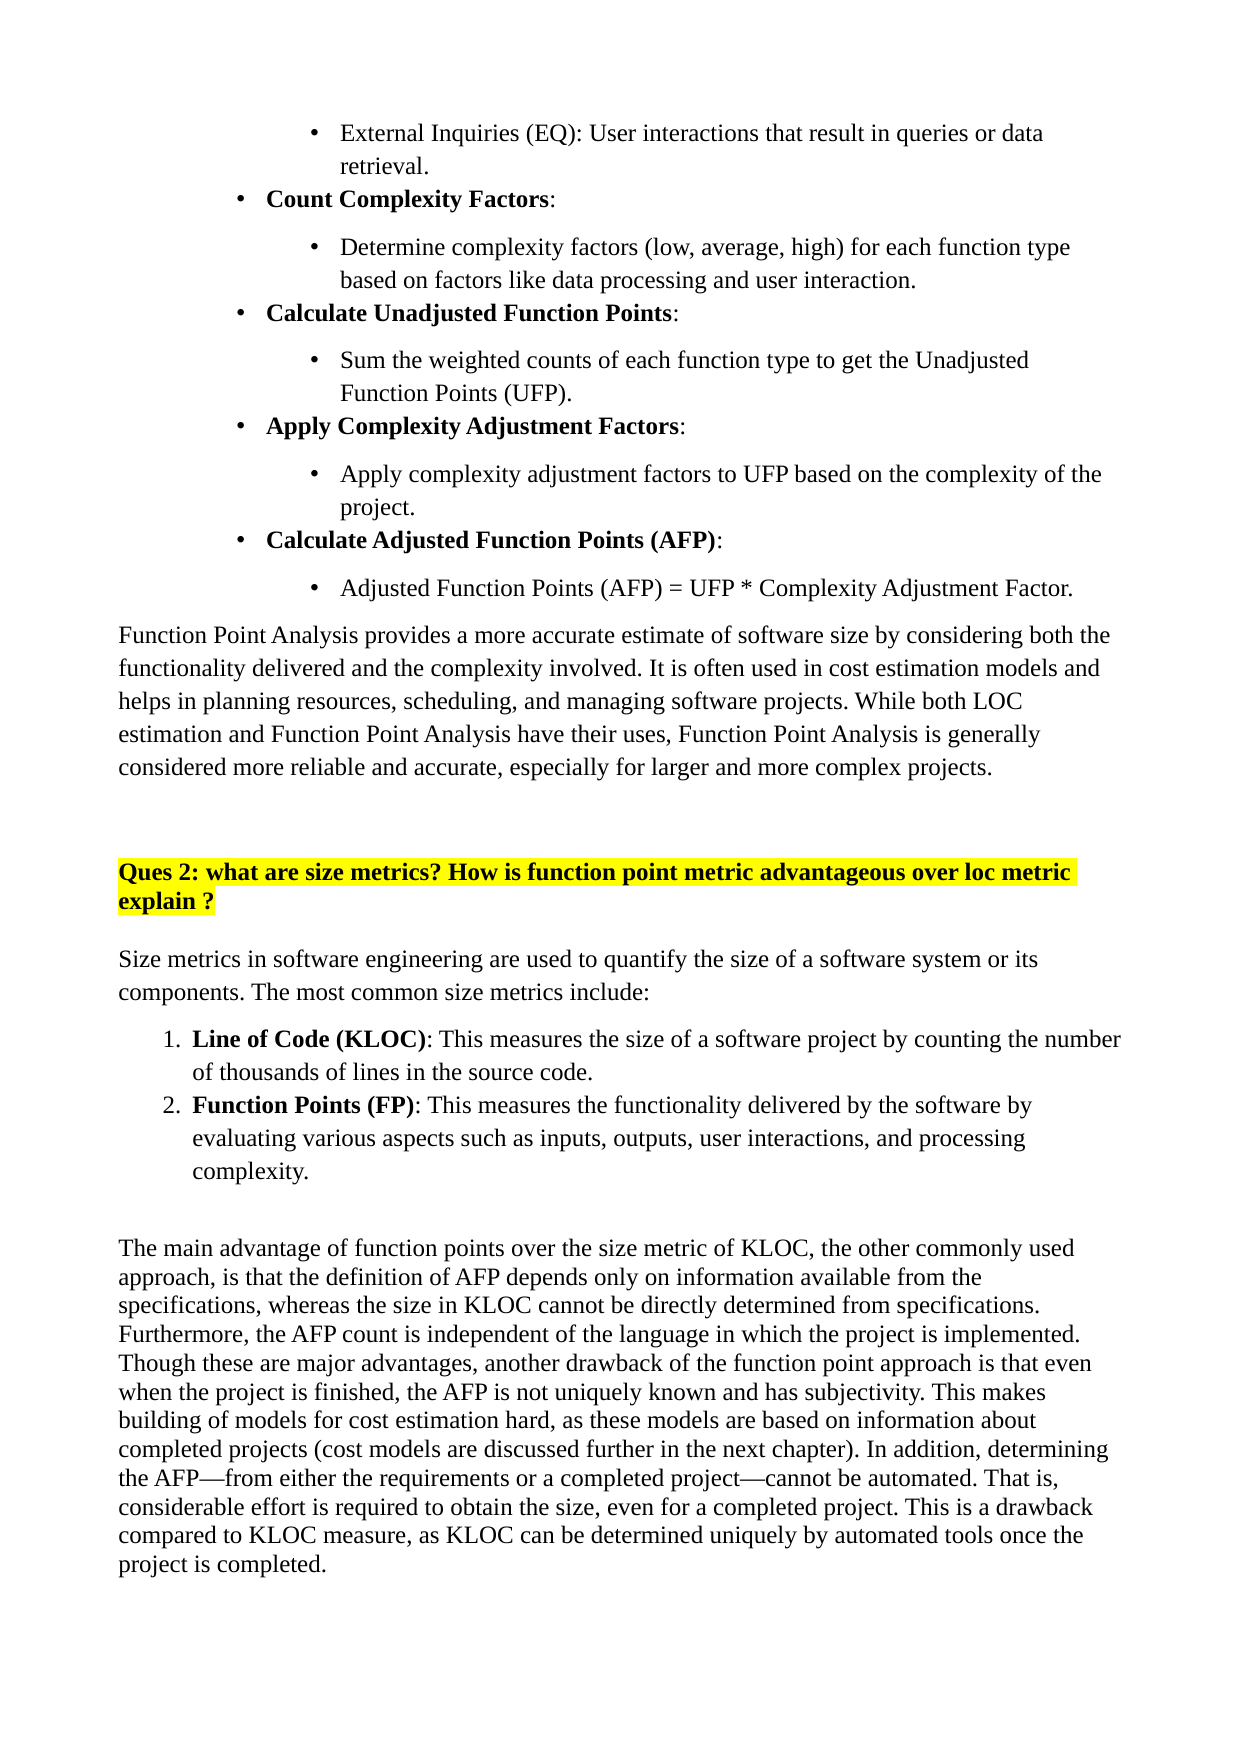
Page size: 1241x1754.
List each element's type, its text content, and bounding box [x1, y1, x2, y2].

list Function Points (FP): This measures the functionality delivered by the software by evaluating various aspects such as inputs, outputs, user interactions, and processing complexity. [162, 1090, 1122, 1185]
list Apply complexity adjustment factors to UFP based on the complexity of the project. [310, 459, 1122, 521]
list Calculate Adjusted Function Points (AFP): [236, 525, 1122, 554]
text Function Point Analysis provides a more accurate estimate of software size by considering both the functionality delivered and the complexity involved. It is often used in cost estimation models and helps in planning resources, scheduling, and managing software projects. While both LOC estimation and Function Point Analysis have their uses, Function Point Analysis is generally considered more reliable and accurate, especially for larger and more complex projects. [118, 620, 1122, 781]
list Calculate Unadjusted Function Points: [236, 298, 1122, 327]
text Ques 2: what are size metrics? How is function point metric advantageous over loc metric explain ? [118, 829, 1122, 915]
list Sum the weighted counts of each function type to get the Unadjusted Function Points (UFP). [310, 345, 1122, 407]
text The main advantage of function points over the size metric of KLOC, the other commonly used approach, is that the definition of AFP depends only on information available from the specifications, whereas the size in KLOC cannot be directly determined from specifications. Furthermore, the AFP count is independent of the language in which the project is implemented. Though these are major advantages, another drawback of the function point approach is that even when the project is finished, the AFP is not uniquely known and has subjectivity. This makes building of models for cost estimation hard, as these models are based on information about completed projects (cost models are discussed further in the next chapter). In addition, determining the AFP—from either the requirements or a completed project—cannot be automated. That is, considerable effort is required to obtain the size, even for a completed project. This is a drawback compared to KLOC measure, as KLOC can be determined uniquely by automated tools once the project is completed. [118, 1233, 1122, 1578]
text Size metrics in software engineering are used to quantify the size of a software system or its components. The most common size metrics include: [118, 944, 1122, 1006]
list Apply Complexity Adjustment Factors: [236, 411, 1122, 440]
list Line of Code (KLOC): This measures the size of a software project by counting the number of thousands of lines in the source code. [162, 1024, 1122, 1086]
list Determine complexity factors (low, average, high) for each function type based on factors like data processing and user interaction. [310, 232, 1122, 293]
list Adjusted Function Points (AFP) = UFP * Complexity Adjustment Factor. [310, 573, 1122, 601]
list Count Complexity Factors: [236, 184, 1122, 213]
list External Inquiries (EQ): User interactions that result in queries or data retrieval. [310, 118, 1122, 180]
